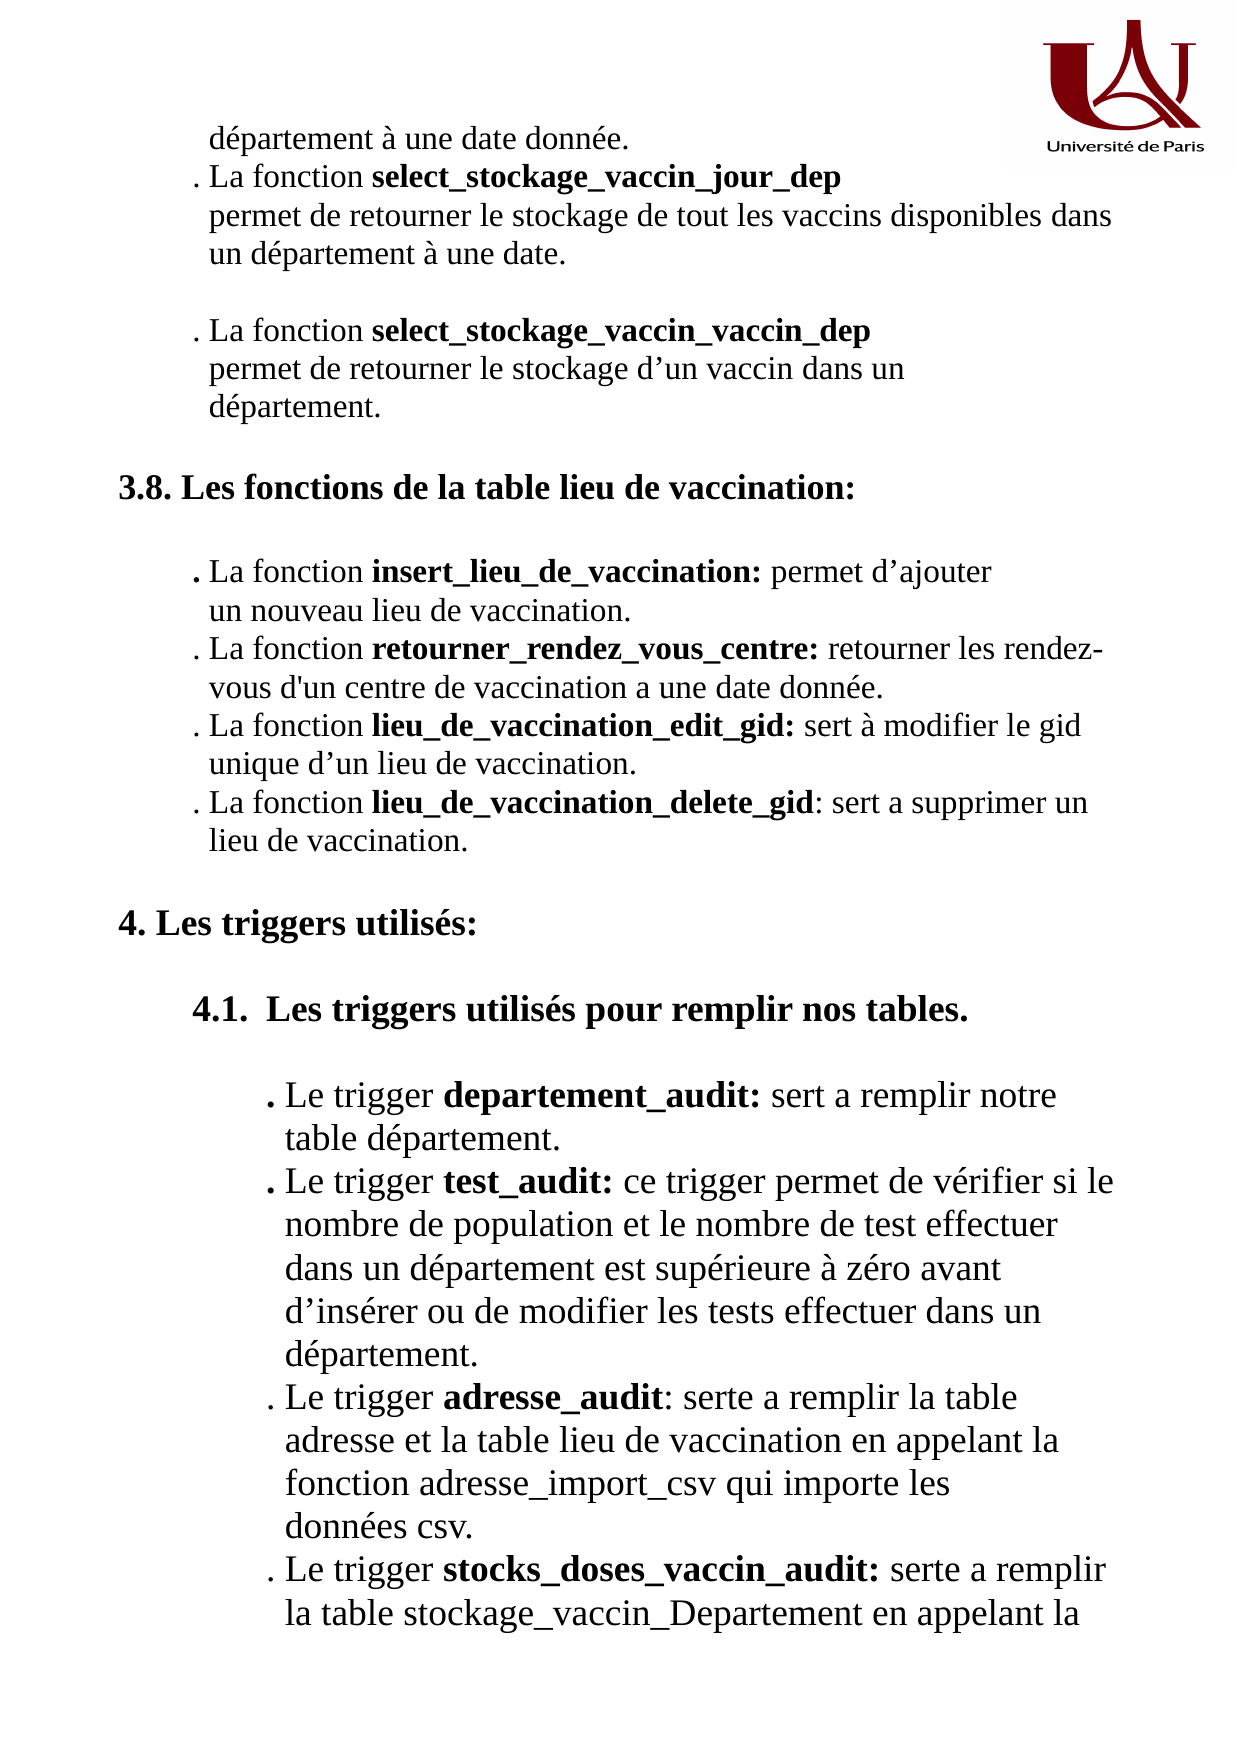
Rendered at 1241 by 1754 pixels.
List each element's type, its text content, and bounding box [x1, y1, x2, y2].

text département à une date donnée. . La fonction select_stockage_vaccin_jour_dep permet de retourner le stockage de tout les vaccins disponibles dans un département à une date. . La fonction select_stockage_vaccin_vaccin_dep permet de retourner le stockage d’un vaccin dans un département. 3.8. Les fonctions de la table lieu de vaccination: . La fonction insert_lieu_de_vaccination: permet d’ajouter un nouveau lieu de vaccination. . La fonction retourner_rendez_vous_centre: retourner les rendez- vous d'un centre de vaccination a une date donnée. . La fonction lieu_de_vaccination_edit_gid: sert à modifier le gid unique d’un lieu de vaccination. . La fonction lieu_de_vaccination_delete_gid: sert a supprimer un lieu de vaccination. 4. Les triggers utilisés: 4.1. Les triggers utilisés pour remplir nos tables. . Le trigger departement_audit: sert a remplir notre table département. . Le trigger test_audit: ce trigger permet de vérifier si le nombre de population et le nombre de test effectuer dans un département est supérieure à zéro avant d’insérer ou de modifier les tests effectuer dans un département. . Le trigger adresse_audit: serte a remplir la table adresse et la table lieu de vaccination en appelant la fonction adresse_import_csv qui importe les données csv. . Le trigger stocks_doses_vaccin_audit: serte a remplir la table stockage_vaccin_Departement en appelant la [118, 118, 1122, 1633]
picture [1000, 0, 1238, 171]
